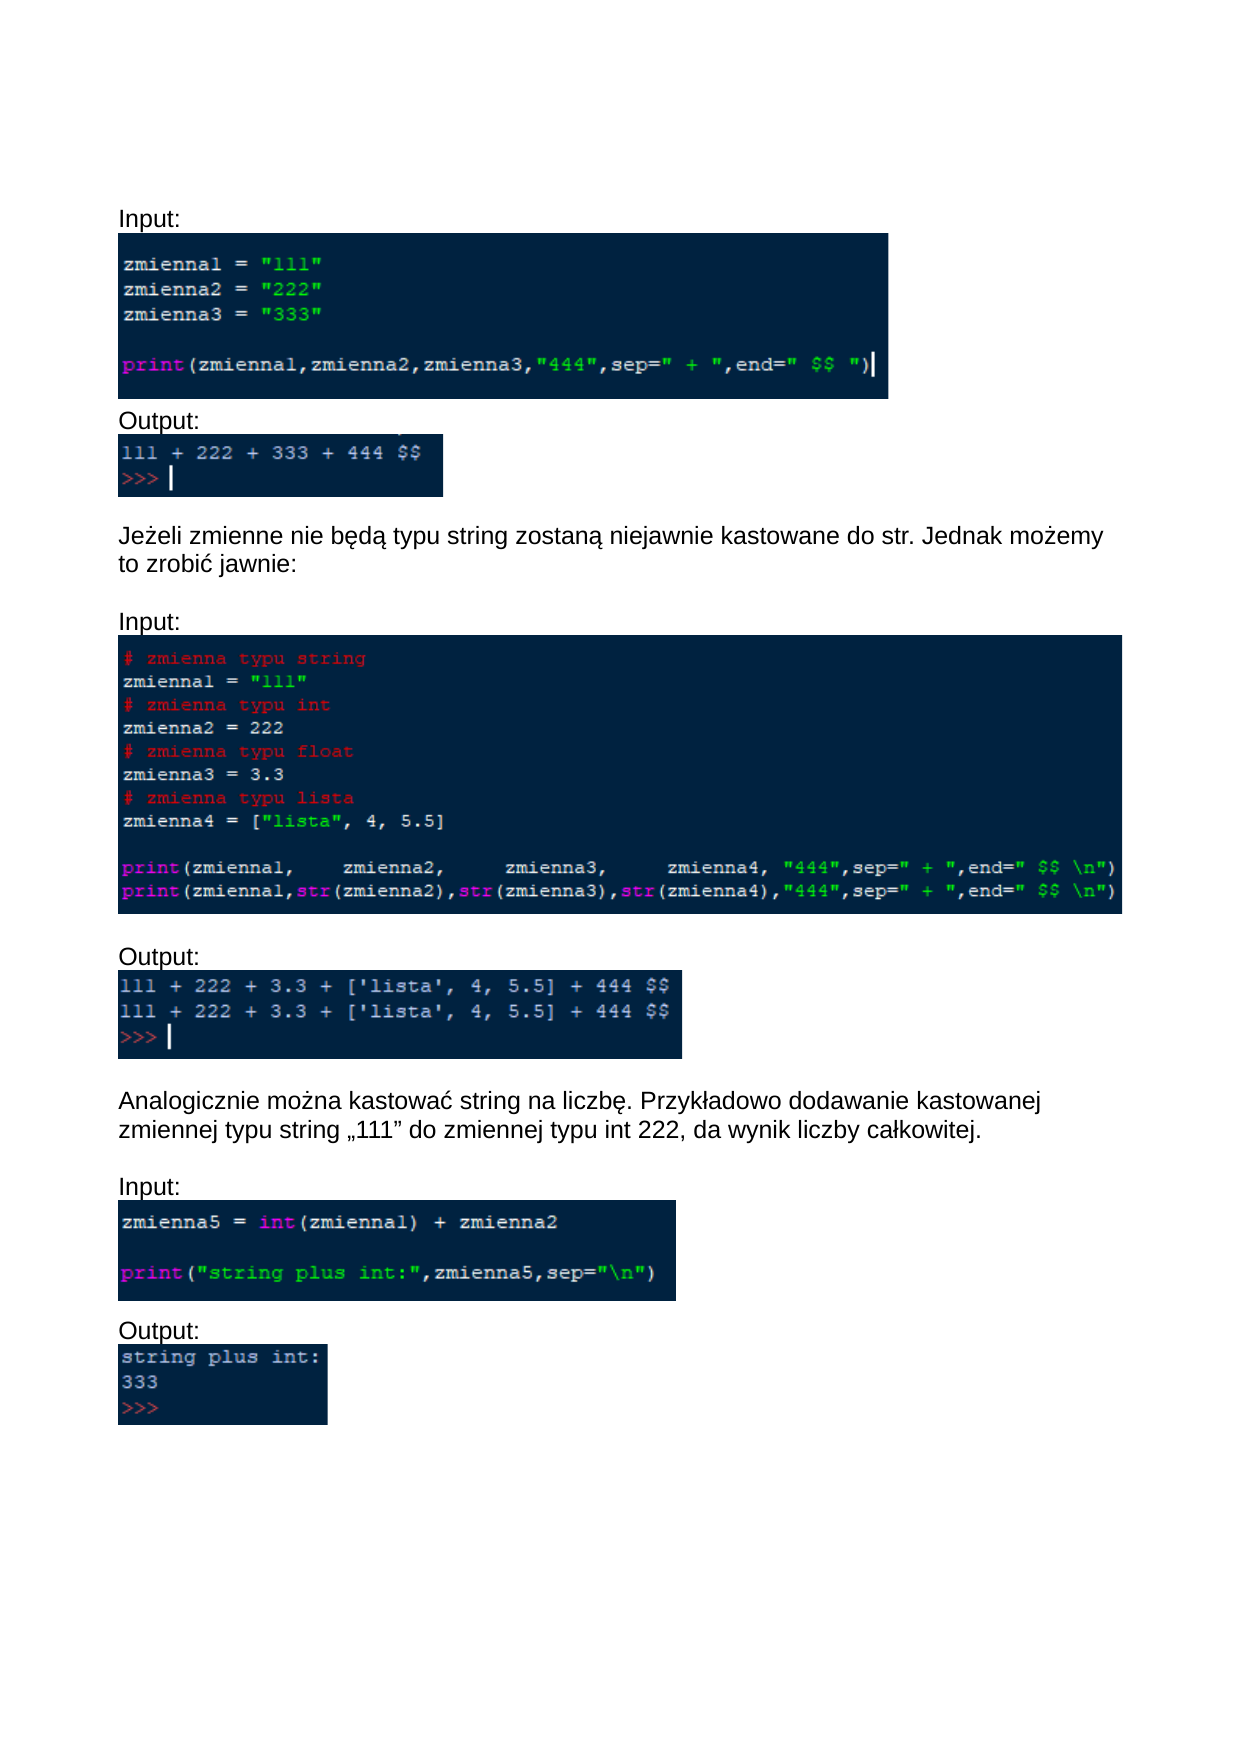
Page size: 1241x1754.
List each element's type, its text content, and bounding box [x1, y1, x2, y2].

text Output: [118, 942, 1122, 971]
text Input: [118, 204, 1122, 233]
text Jeżeli zmienne nie będą typu string zostaną niejawnie kastowane do str. Jednak możemy to zrobić jawnie: [118, 521, 1122, 578]
text Output: [118, 1316, 1122, 1344]
text Input: [118, 607, 1122, 635]
text Input: [118, 1172, 1122, 1201]
text Analogicznie można kastować string na liczbę. Przykładowo dodawanie kastowanej zmiennej typu string „111” do zmiennej typu int 222, da wynik liczby całkowitej. [118, 1086, 1122, 1143]
text Output: [118, 406, 1122, 434]
